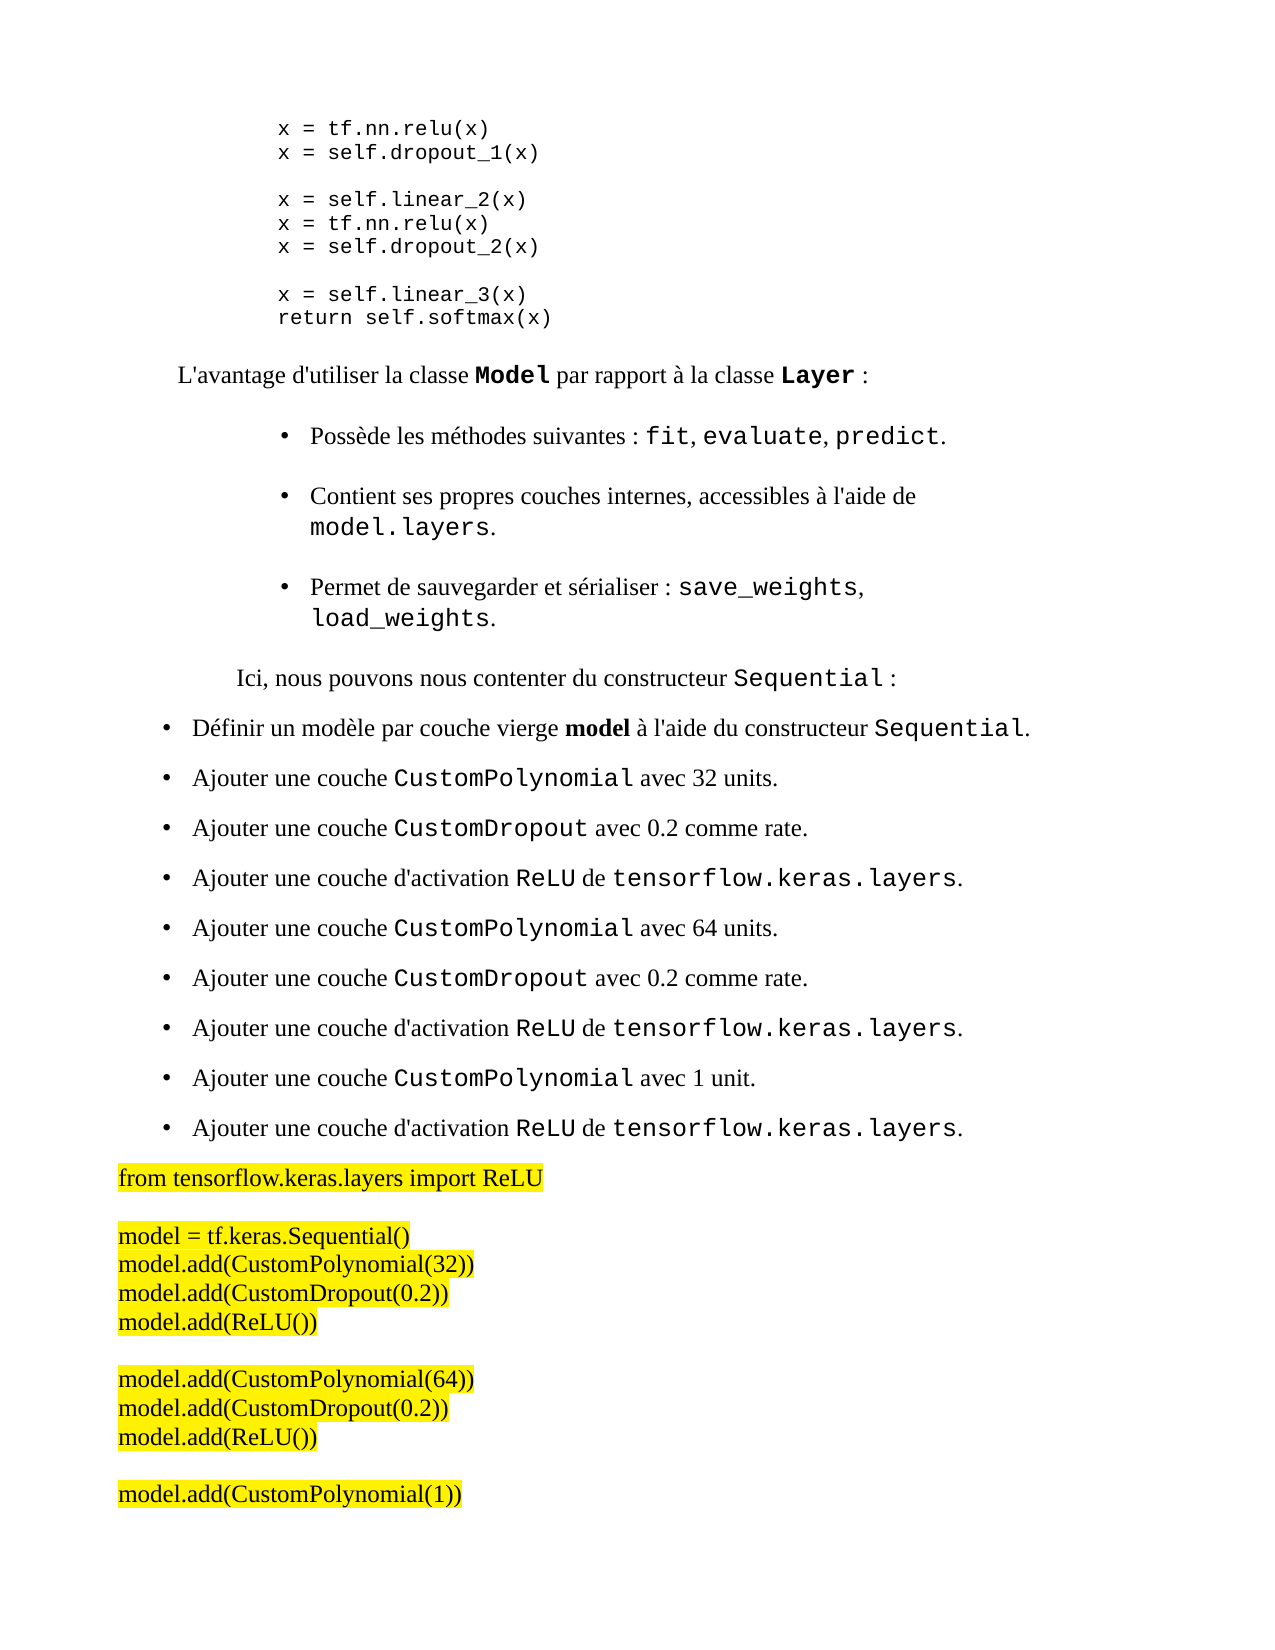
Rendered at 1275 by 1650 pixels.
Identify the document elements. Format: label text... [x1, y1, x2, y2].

list Ajouter une couche CustomPolynomial avec 32 units. [162, 763, 1157, 794]
list Ajouter une couche CustomPolynomial avec 1 unit. [162, 1063, 1157, 1094]
text model.add(CustomDropout(0.2)) [118, 1278, 1157, 1307]
text model.add(CustomDropout(0.2)) [118, 1393, 1157, 1422]
text x = self.dropout_2(x) [177, 236, 1098, 260]
text L'avantage d'utiliser la classe Model par rapport à la classe Layer : [177, 360, 1098, 391]
text model.add(CustomPolynomial(32)) [118, 1249, 1157, 1278]
list Ajouter une couche d'activation ReLU de tensorflow.keras.layers. [162, 863, 1157, 894]
list Ajouter une couche CustomDropout avec 0.2 comme rate. [162, 813, 1157, 844]
list Ajouter une couche d'activation ReLU de tensorflow.keras.layers. [162, 1013, 1157, 1044]
list Contient ses propres couches internes, accessibles à l'aide de model.layers. [280, 481, 1039, 543]
text x = self.linear_3(x) [177, 284, 1098, 307]
list Ajouter une couche CustomDropout avec 0.2 comme rate. [162, 963, 1157, 994]
list Possède les méthodes suivantes : fit, evaluate, predict. [280, 421, 1039, 452]
text x = tf.nn.relu(x) [177, 213, 1098, 236]
text model.add(CustomPolynomial(64)) [118, 1364, 1157, 1393]
text Ici, nous pouvons nous contenter du constructeur Sequential : [236, 663, 1039, 694]
text return self.softmax(x) [177, 307, 1098, 331]
text x = tf.nn.relu(x) [177, 118, 1098, 142]
text model.add(CustomPolynomial(1)) [118, 1479, 1157, 1508]
list Permet de sauvegarder et sérialiser : save_weights, load_weights. [280, 572, 1039, 634]
text from tensorflow.keras.layers import ReLU [118, 1163, 1157, 1192]
list Ajouter une couche CustomPolynomial avec 64 units. [162, 913, 1157, 944]
list Définir un modèle par couche vierge model à l'aide du constructeur Sequential. [162, 713, 1157, 744]
text model.add(ReLU()) [118, 1422, 1157, 1451]
text model.add(ReLU()) [118, 1307, 1157, 1336]
list Ajouter une couche d'activation ReLU de tensorflow.keras.layers. [162, 1113, 1157, 1144]
text model = tf.keras.Sequential() [118, 1221, 1157, 1249]
text x = self.dropout_1(x) [177, 142, 1098, 165]
text x = self.linear_2(x) [177, 189, 1098, 213]
